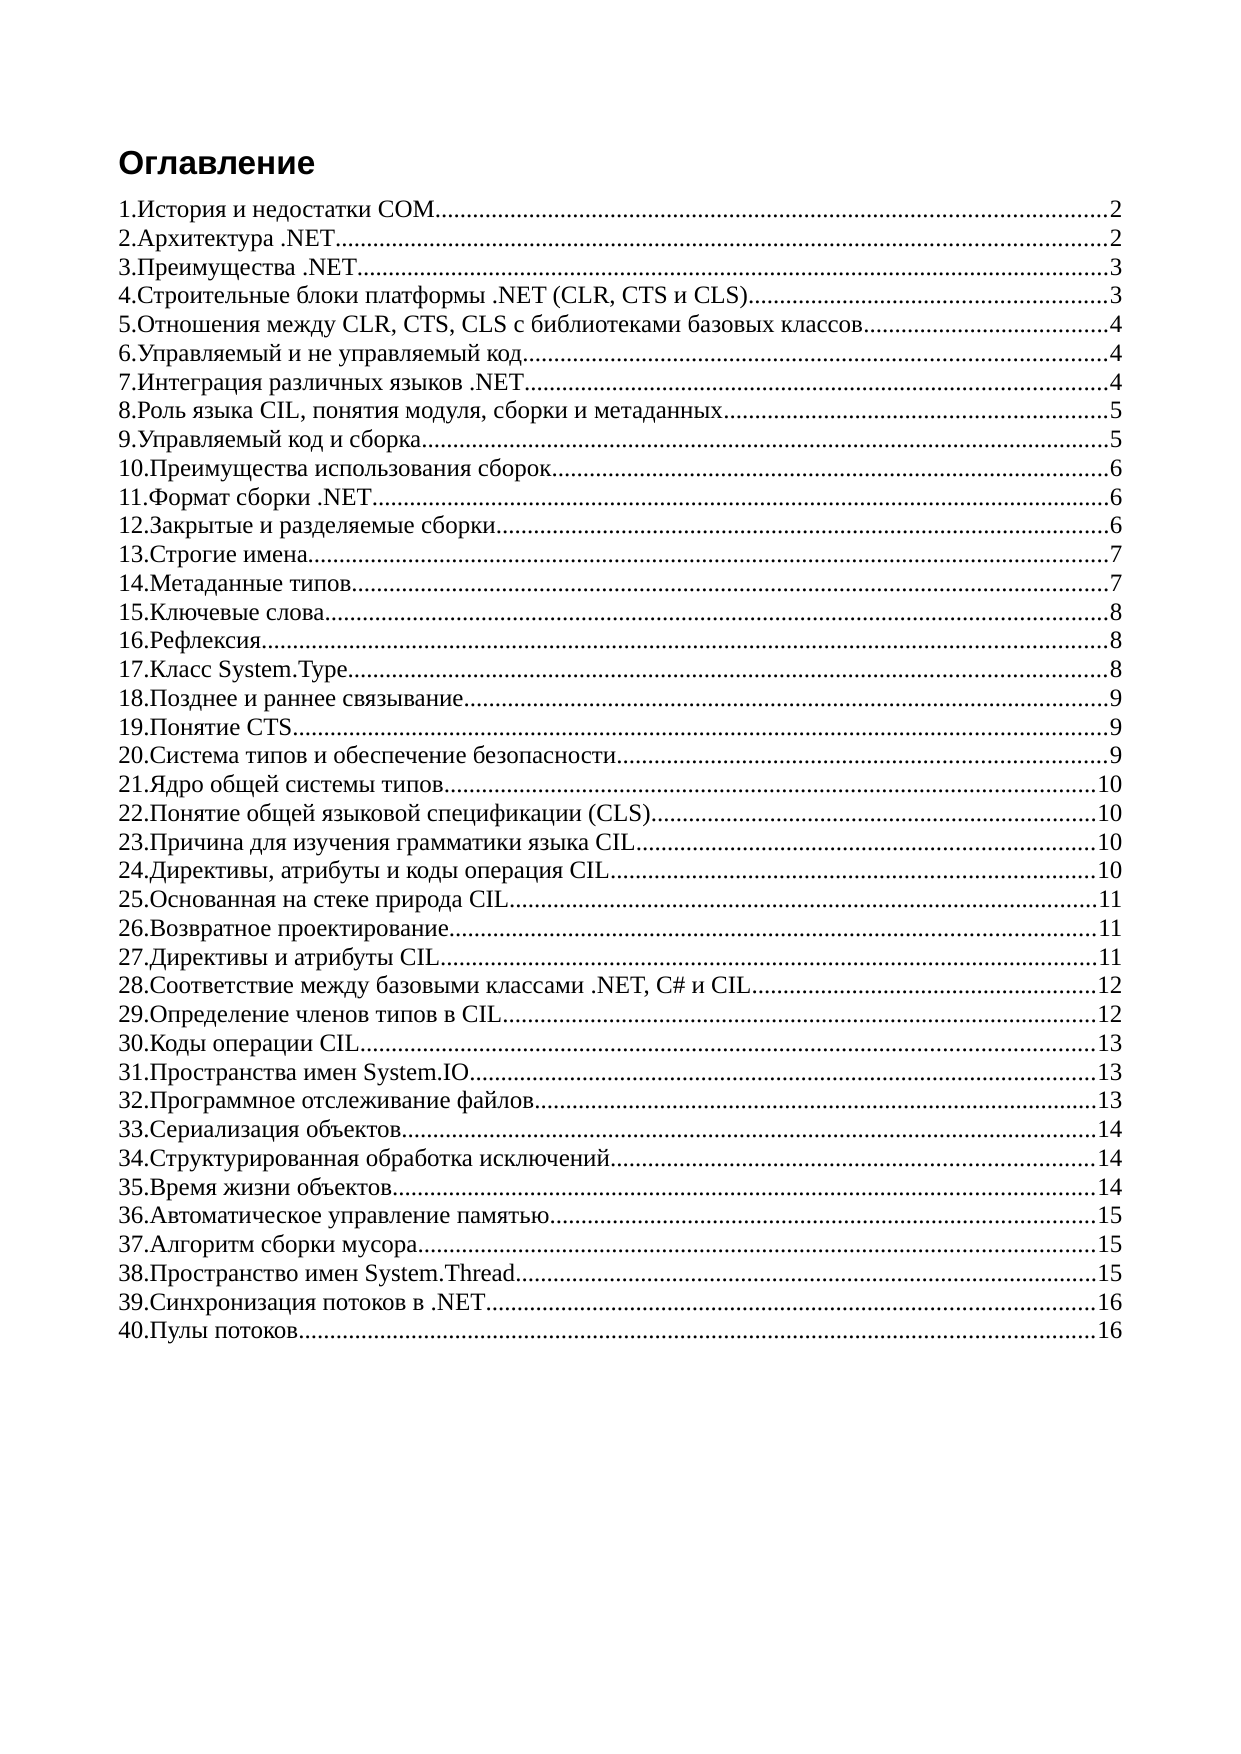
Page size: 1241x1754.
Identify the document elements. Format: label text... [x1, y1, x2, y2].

text 13.Строгие имена 7 [118, 539, 1122, 568]
text 39.Синхронизация потоков в .NET 16 [118, 1287, 1122, 1315]
text 35.Время жизни объектов 14 [118, 1172, 1122, 1200]
text 5.Отношения между CLR, CTS, CLS с библиотеками базовых классов 4 [118, 309, 1122, 338]
text 26.Возвратное проектирование 11 [118, 913, 1122, 942]
text 17.Класс System.Type 8 [118, 654, 1122, 683]
text 36.Автоматическое управление памятью 15 [118, 1200, 1122, 1229]
text 19.Понятие CTS 9 [118, 712, 1122, 740]
text 29.Определение членов типов в CIL 12 [118, 999, 1122, 1028]
text 12.Закрытые и разделяемые сборки 6 [118, 510, 1122, 539]
text 11.Формат сборки .NET 6 [118, 482, 1122, 510]
text 6.Управляемый и не управляемый код 4 [118, 338, 1122, 367]
text 9.Управляемый код и сборка 5 [118, 424, 1122, 453]
text 16.Рефлексия 8 [118, 625, 1122, 654]
text 20.Система типов и обеспечение безопасности 9 [118, 740, 1122, 769]
text 15.Ключевые слова 8 [118, 597, 1122, 625]
text 1.История и недостатки COM 2 [118, 194, 1122, 223]
text 4.Строительные блоки платформы .NET (CLR, CTS и CLS) 3 [118, 280, 1122, 309]
text 33.Сериализация объектов 14 [118, 1114, 1122, 1143]
text 24.Директивы, атрибуты и коды операция CIL 10 [118, 855, 1122, 884]
text 21.Ядро общей системы типов 10 [118, 769, 1122, 798]
text 27.Директивы и атрибуты CIL 11 [118, 942, 1122, 970]
text 22.Понятие общей языковой спецификации (CLS) 10 [118, 798, 1122, 827]
text 38.Пространство имен System.Thread 15 [118, 1258, 1122, 1287]
text 34.Структурированная обработка исключений 14 [118, 1143, 1122, 1172]
text 14.Метаданные типов 7 [118, 568, 1122, 597]
text 7.Интеграция различных языков .NET 4 [118, 367, 1122, 395]
text 23.Причина для изучения грамматики языка CIL 10 [118, 827, 1122, 855]
text 31.Пространства имен System.IO 13 [118, 1057, 1122, 1085]
text 40.Пулы потоков 16 [118, 1315, 1122, 1344]
text 32.Программное отслеживание файлов 13 [118, 1085, 1122, 1114]
text 10.Преимущества использования сборок 6 [118, 453, 1122, 482]
text 3.Преимущества .NET 3 [118, 252, 1122, 280]
text 30.Коды операции CIL 13 [118, 1028, 1122, 1057]
text 37.Алгоритм сборки мусора 15 [118, 1229, 1122, 1258]
text 25.Основанная на стеке природа CIL 11 [118, 884, 1122, 913]
text 2.Архитектура .NET 2 [118, 223, 1122, 252]
subtitle Оглавление [118, 143, 1122, 182]
text 18.Позднее и раннее связывание 9 [118, 683, 1122, 712]
text 28.Соответствие между базовыми классами .NET, C# и CIL 12 [118, 970, 1122, 999]
text 8.Роль языка CIL, понятия модуля, сборки и метаданных 5 [118, 395, 1122, 424]
